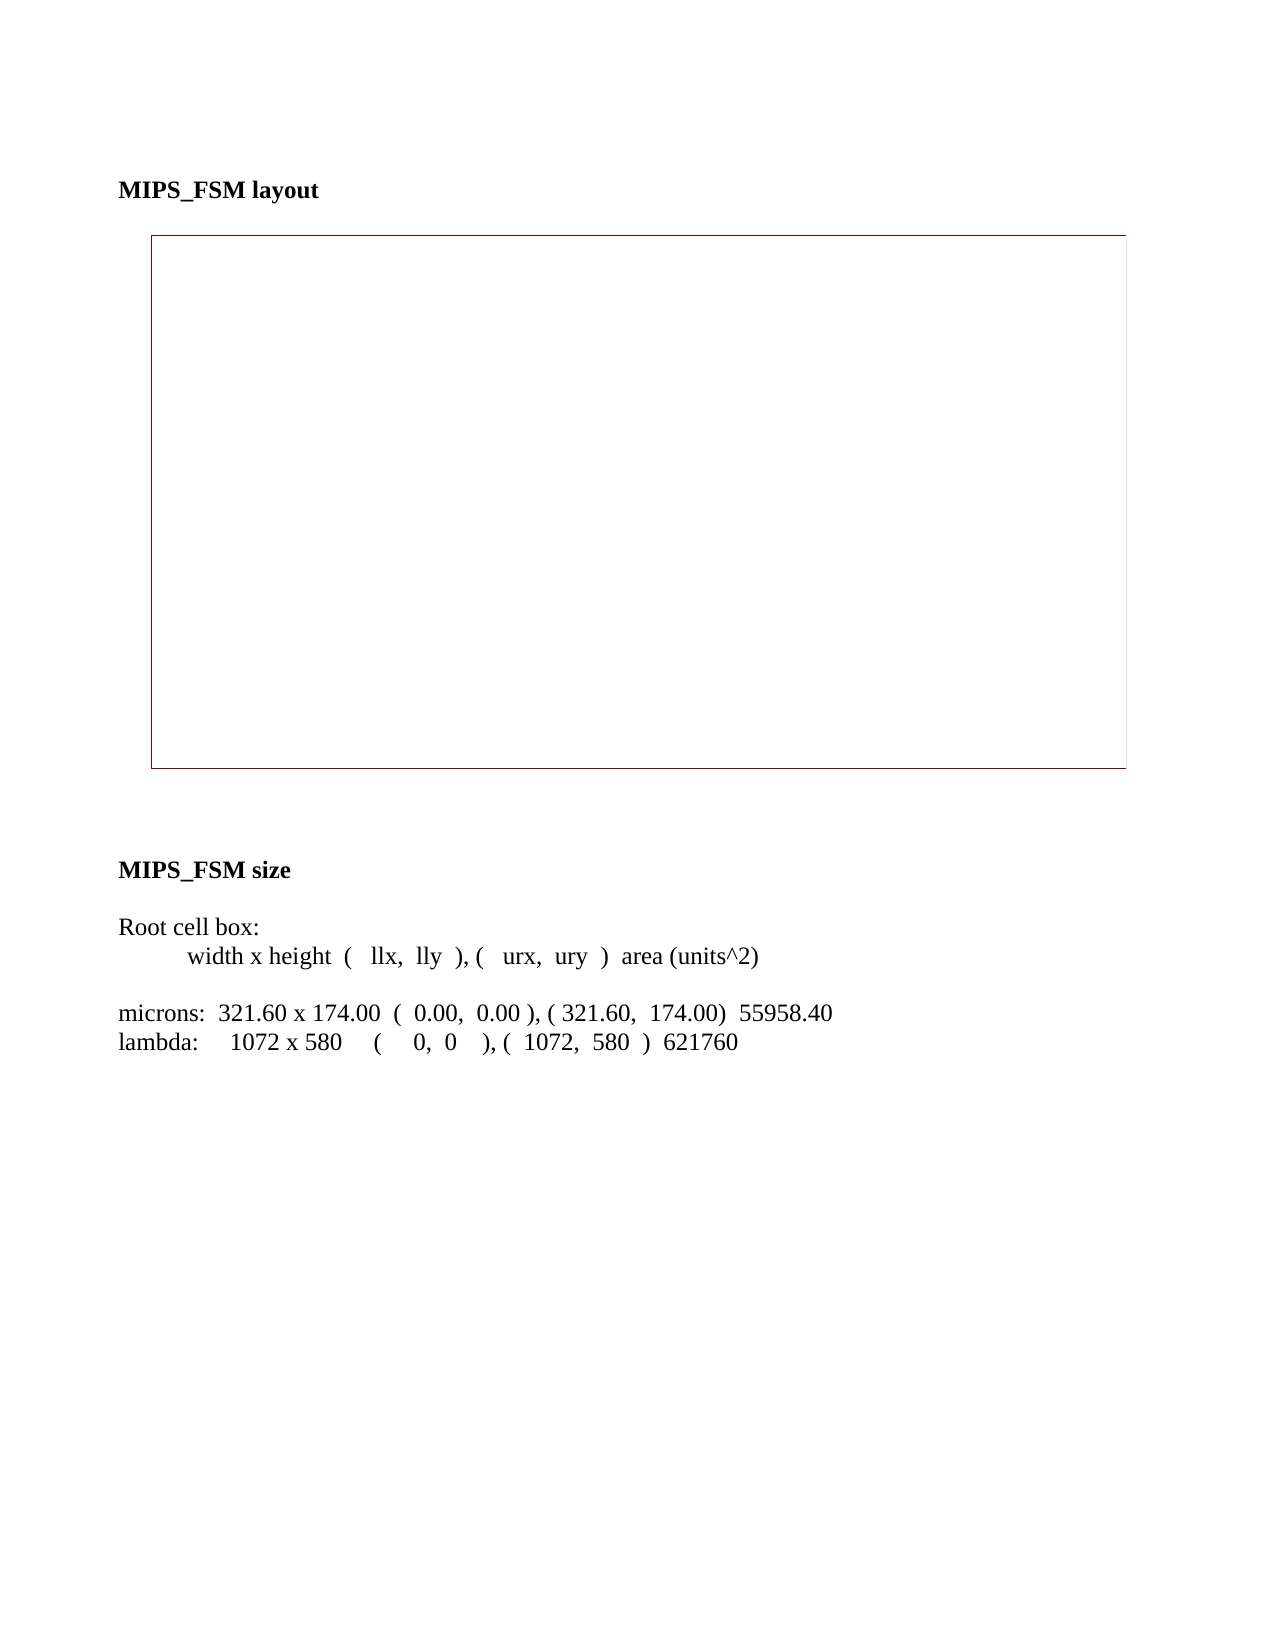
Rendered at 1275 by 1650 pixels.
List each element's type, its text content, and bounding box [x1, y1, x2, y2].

text microns: 321.60 x 174.00 ( 0.00, 0.00 ), ( 321.60, 174.00) 55958.40 [118, 998, 1157, 1027]
text lambda: 1072 x 580 ( 0, 0 ), ( 1072, 580 ) 621760 [118, 1027, 1157, 1056]
text width x height ( llx, lly ), ( urx, ury ) area (units^2) [118, 941, 1157, 970]
text MIPS_FSM size [118, 855, 1157, 883]
text MIPS_FSM layout [118, 176, 1157, 204]
text Root cell box: [118, 912, 1157, 941]
